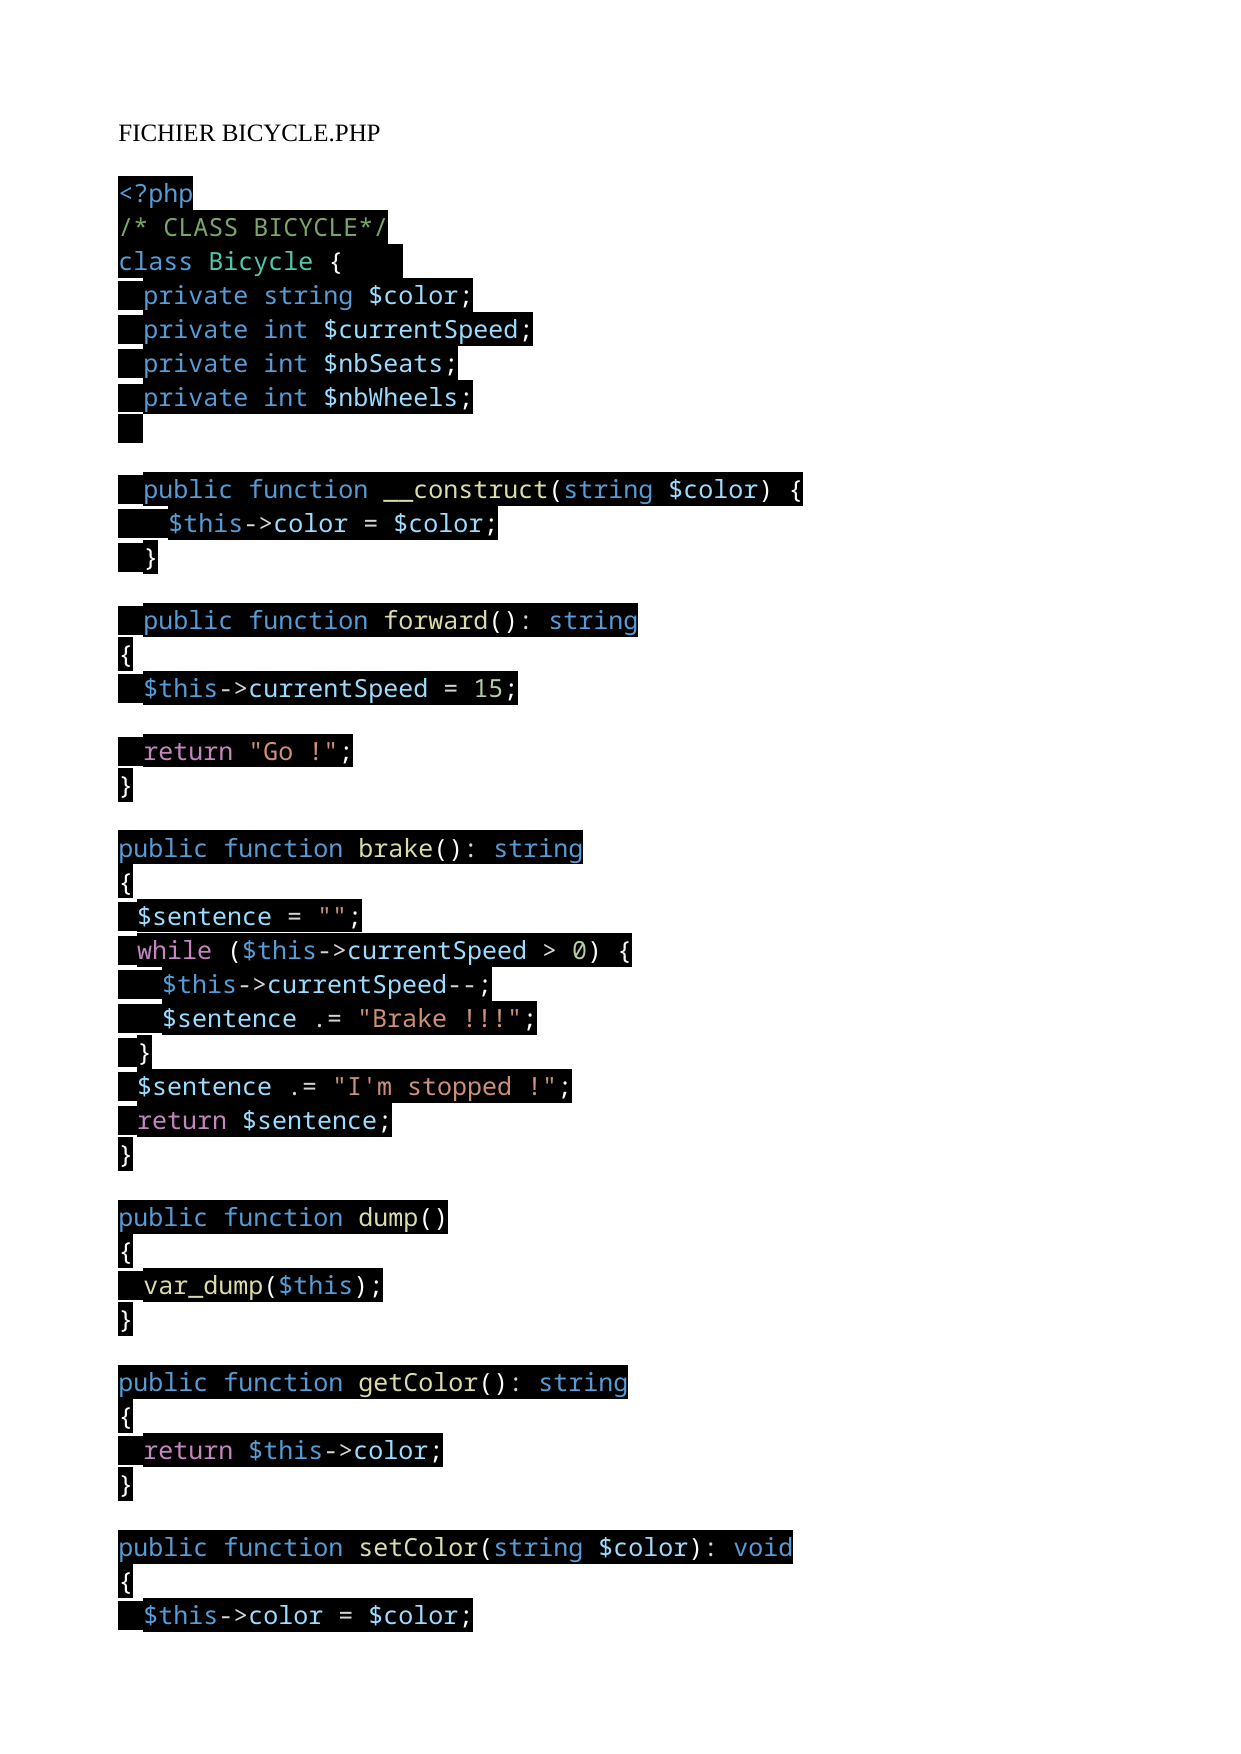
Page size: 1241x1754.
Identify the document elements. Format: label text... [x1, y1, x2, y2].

text var_dump($this); [118, 1268, 1122, 1302]
text private int $nbWheels; [118, 380, 1122, 414]
text $this->currentSpeed = 15; [118, 671, 1122, 705]
text { [118, 1399, 1122, 1433]
text public function dump() [118, 1200, 1122, 1234]
text $sentence = ""; [118, 898, 1122, 932]
text $this->color = $color; [118, 506, 1122, 540]
text public function setColor(string $color): void [118, 1530, 1122, 1564]
text } [118, 1467, 1122, 1501]
text FICHIER BICYCLE.PHP [118, 118, 1122, 147]
text private int $nbSeats; [118, 346, 1122, 380]
text { [118, 864, 1122, 898]
text } [118, 1137, 1122, 1171]
text private int $currentSpeed; [118, 312, 1122, 346]
text return $sentence; [118, 1103, 1122, 1137]
text public function brake(): string [118, 830, 1122, 864]
text $sentence .= "I'm stopped !"; [118, 1069, 1122, 1103]
text public function __construct(string $color) { [118, 472, 1122, 506]
text } [118, 1302, 1122, 1336]
text public function forward(): string [118, 602, 1122, 637]
text { [118, 1564, 1122, 1598]
text $this->color = $color; [118, 1598, 1122, 1632]
text } [118, 540, 1122, 574]
text $sentence .= "Brake !!!"; [118, 1001, 1122, 1035]
text return $this->color; [118, 1433, 1122, 1467]
text { [118, 1234, 1122, 1268]
text { [118, 637, 1122, 671]
text class Bicycle { [118, 244, 1122, 278]
text <?php [118, 176, 1122, 210]
text private string $color; [118, 278, 1122, 312]
text /* CLASS BICYCLE*/ [118, 210, 1122, 244]
text $this->currentSpeed--; [118, 967, 1122, 1001]
text } [118, 767, 1122, 802]
text return "Go !"; [118, 733, 1122, 767]
text public function getColor(): string [118, 1365, 1122, 1399]
text } [118, 1035, 1122, 1069]
text while ($this->currentSpeed > 0) { [118, 932, 1122, 967]
